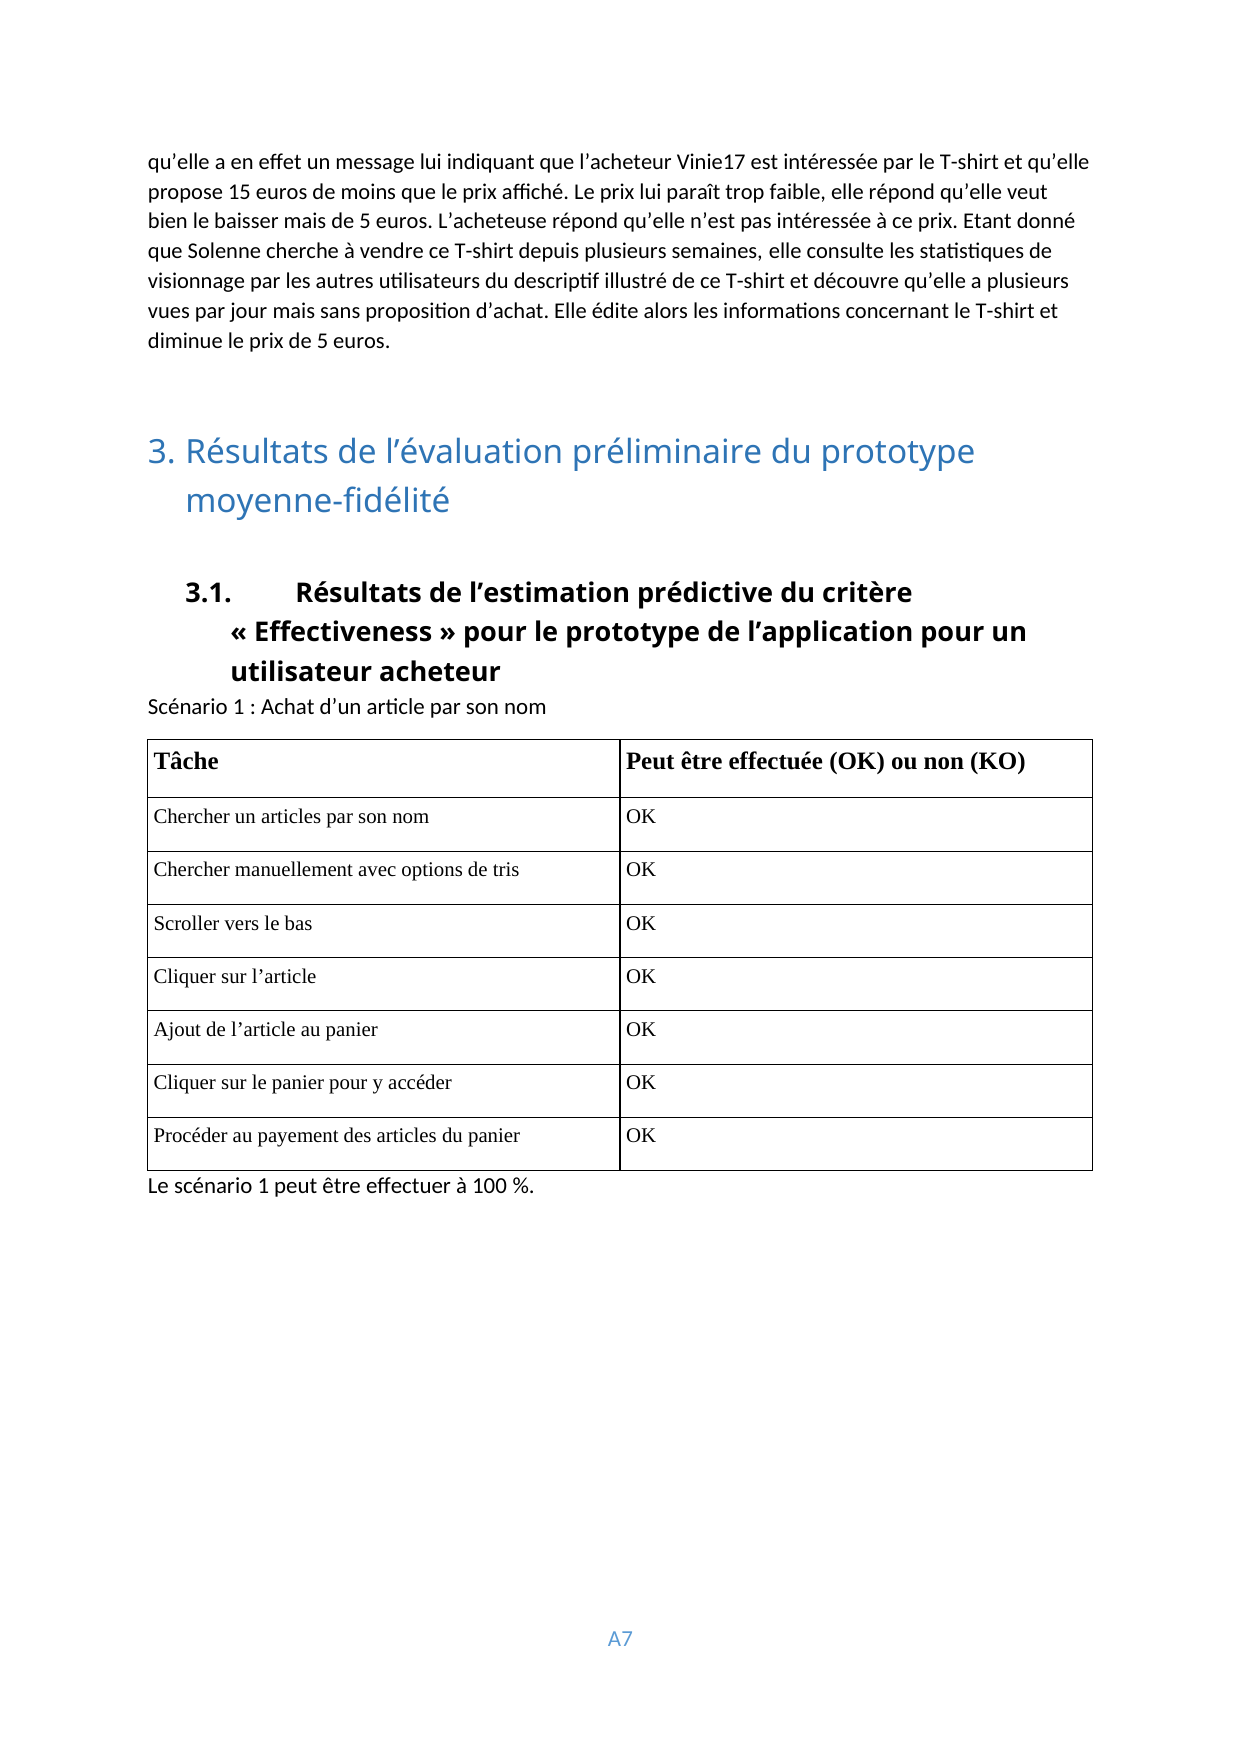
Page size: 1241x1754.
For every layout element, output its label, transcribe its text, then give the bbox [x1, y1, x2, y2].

text Le scénario 1 peut être effectuer à 100 %. [148, 1171, 1093, 1199]
table_cell Scroller vers le bas [148, 905, 619, 957]
table_cell OK [621, 958, 1092, 1010]
table_cell OK [621, 905, 1092, 957]
table_cell Ajout de l’article au panier [148, 1011, 619, 1063]
table_cell Procéder au payement des articles du panier [148, 1118, 619, 1170]
table_cell OK [621, 1065, 1092, 1117]
table_header Tâche [148, 740, 619, 797]
table_cell Chercher un articles par son nom [148, 798, 619, 851]
table_cell Cliquer sur le panier pour y accéder [148, 1065, 619, 1117]
table_cell OK [621, 798, 1092, 851]
table_cell OK [621, 1118, 1092, 1170]
table_cell OK [621, 1011, 1092, 1063]
subtitle Résultats de l’évaluation préliminaire du prototype moyenne-fidélité [148, 428, 1093, 523]
table_header Peut être effectuée (OK) ou non (KO) [621, 740, 1092, 797]
table_cell Cliquer sur l’article [148, 958, 619, 1010]
table_cell OK [621, 852, 1092, 904]
table_cell Chercher manuellement avec options de tris [148, 852, 619, 904]
text Scénario 1 : Achat d’un article par son nom [148, 692, 1093, 721]
text qu’elle a en effet un message lui indiquant que l’acheteur Vinie17 est intéressée par le T-shirt et qu’elle propose 15 euros de moins que le prix affiché. Le prix lui paraît trop faible, elle répond qu’elle veut bien le baisser mais de 5 euros. L’acheteuse répond qu’elle n’est pas intéressée à ce prix. Etant donné que Solenne cherche à vendre ce T-shirt depuis plusieurs semaines, elle consulte les statistiques de visionnage par les autres utilisateurs du descriptif illustré de ce T-shirt et découvre qu’elle a plusieurs vues par jour mais sans proposition d’achat. Elle édite alors les informations concernant le T-shirt et diminue le prix de 5 euros. [148, 148, 1093, 354]
subtitle Résultats de l’estimation prédictive du critère « Effectiveness » pour le prototype de l’application pour un utilisateur acheteur [185, 573, 1093, 689]
